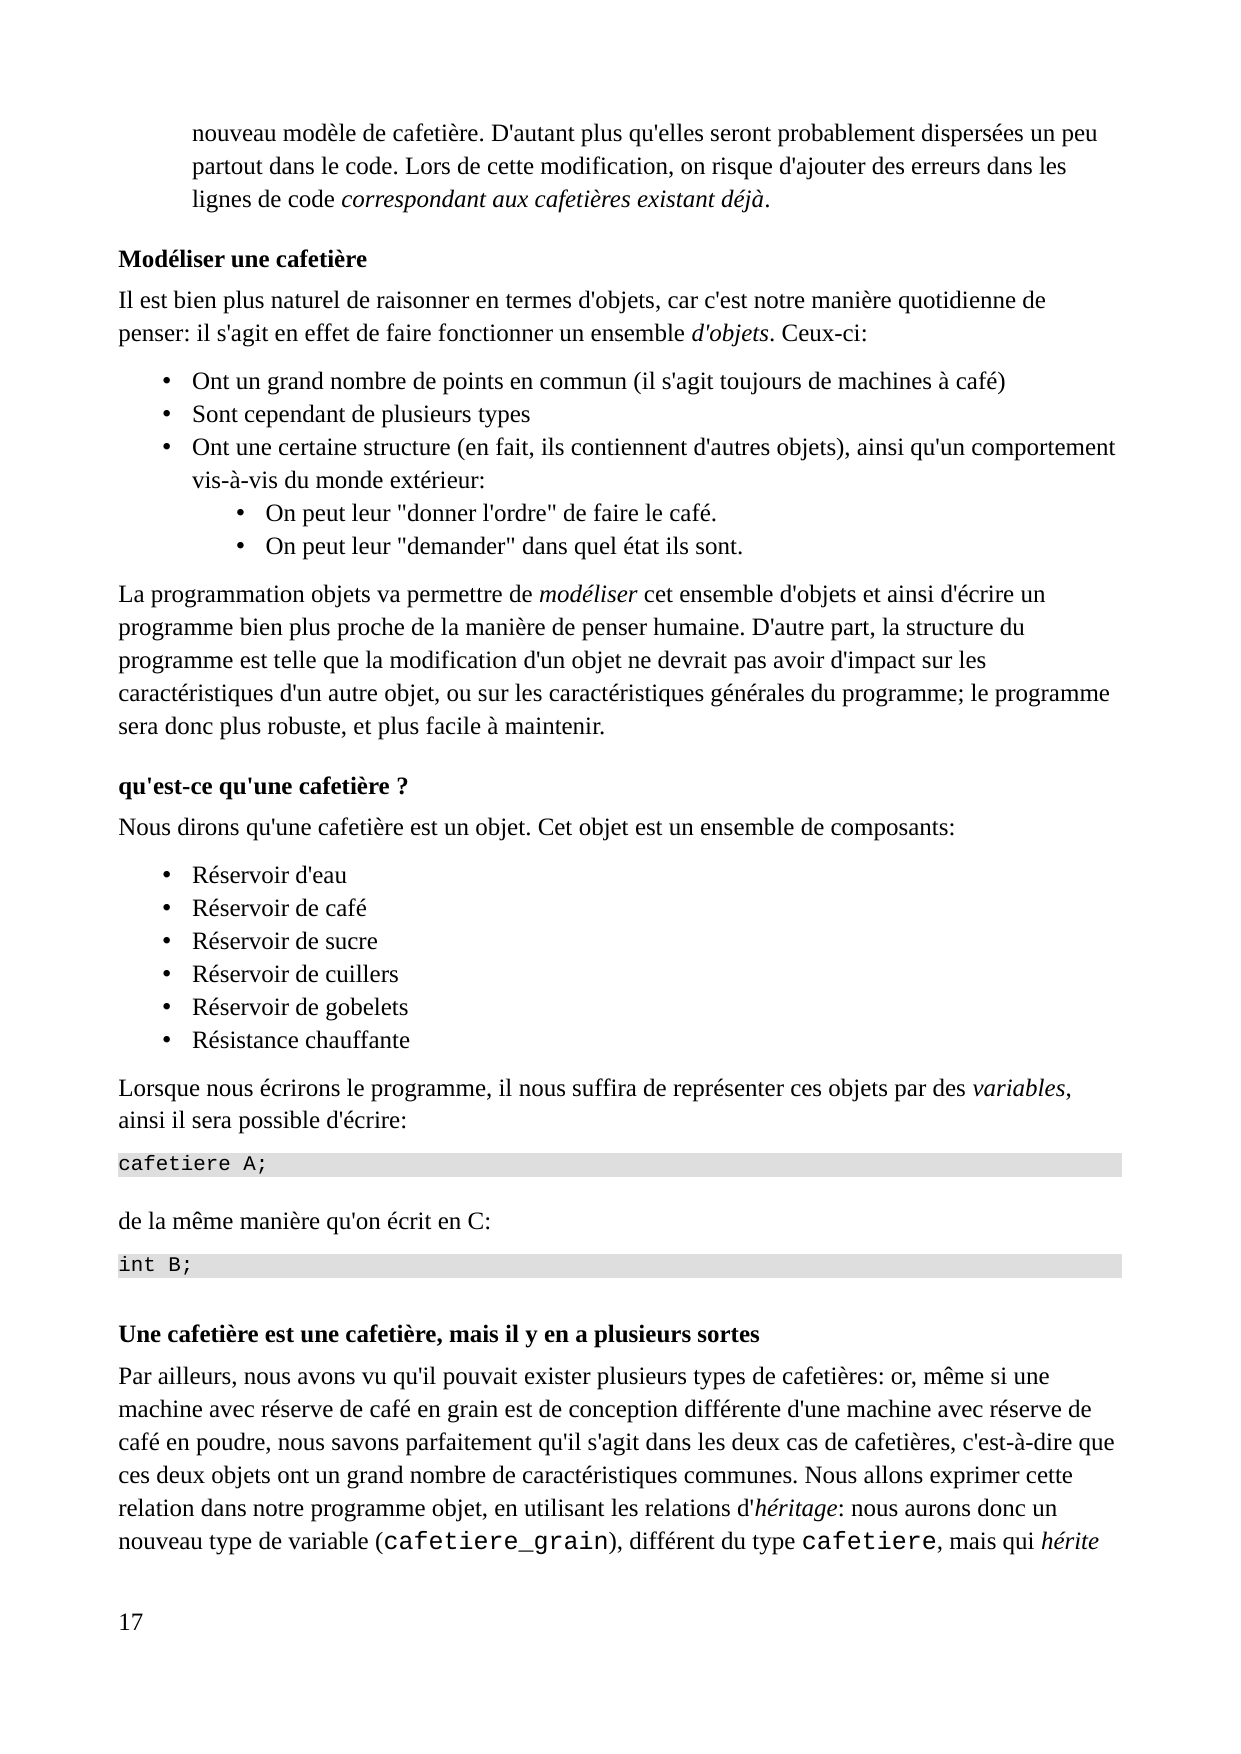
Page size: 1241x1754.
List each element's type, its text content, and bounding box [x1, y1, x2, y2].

list Résistance chauffante [162, 1025, 1122, 1054]
text Par ailleurs, nous avons vu qu'il pouvait exister plusieurs types de cafetières: or, même si une machine avec réserve de café en grain est de conception différente d'une machine avec réserve de café en poudre, nous savons parfaitement qu'il s'agit dans les deux cas de cafetières, c'est-à-dire que ces deux objets ont un grand nombre de caractéristiques communes. Nous allons exprimer cette relation dans notre programme objet, en utilisant les relations d'héritage: nous aurons donc un nouveau type de variable (cafetiere_grain), différent du type cafetiere, mais qui hérite [118, 1361, 1122, 1557]
list Réservoir de sucre [162, 926, 1122, 955]
list Sont cependant de plusieurs types [162, 399, 1122, 428]
list Réservoir de cuillers [162, 959, 1122, 988]
list Ont un grand nombre de points en commun (il s'agit toujours de machines à café) [162, 366, 1122, 395]
text Il est bien plus naturel de raisonner en termes d'objets, car c'est notre manière quotidienne de penser: il s'agit en effet de faire fonctionner un ensemble d'objets. Ceux-ci: [118, 286, 1122, 347]
text int B; [118, 1254, 1122, 1278]
text Lorsque nous écrirons le programme, il nous suffira de représenter ces objets par des variables, ainsi il sera possible d'écrire: [118, 1073, 1122, 1134]
subtitle Une cafetière est une cafetière, mais il y en a plusieurs sortes [118, 1319, 1122, 1348]
text La programmation objets va permettre de modéliser cet ensemble d'objets et ainsi d'écrire un programme bien plus proche de la manière de penser humaine. D'autre part, la structure du programme est telle que la modification d'un objet ne devrait pas avoir d'impact sur les caractéristiques d'un autre objet, ou sur les caractéristiques générales du programme; le programme sera donc plus robuste, et plus facile à maintenir. [118, 579, 1122, 740]
text de la même manière qu'on écrit en C: [118, 1206, 1122, 1235]
subtitle Modéliser une cafetière [118, 244, 1122, 273]
list Ont une certaine structure (en fait, ils contiennent d'autres objets), ainsi qu'un comportement vis-à-vis du monde extérieur: [162, 432, 1122, 494]
list Réservoir de café [162, 893, 1122, 922]
subtitle qu'est-ce qu'une cafetière ? [118, 771, 1122, 800]
list nouveau modèle de cafetière. D'autant plus qu'elles seront probablement dispersées un peu partout dans le code. Lors de cette modification, on risque d'ajouter des erreurs dans les lignes de code correspondant aux cafetières existant déjà. [162, 118, 1122, 213]
text Nous dirons qu'une cafetière est un objet. Cet objet est un ensemble de composants: [118, 812, 1122, 841]
list On peut leur "demander" dans quel état ils sont. [236, 531, 1122, 560]
list Réservoir d'eau [162, 860, 1122, 889]
list On peut leur "donner l'ordre" de faire le café. [236, 498, 1122, 527]
list Réservoir de gobelets [162, 992, 1122, 1021]
text cafetiere A; [118, 1153, 1122, 1177]
